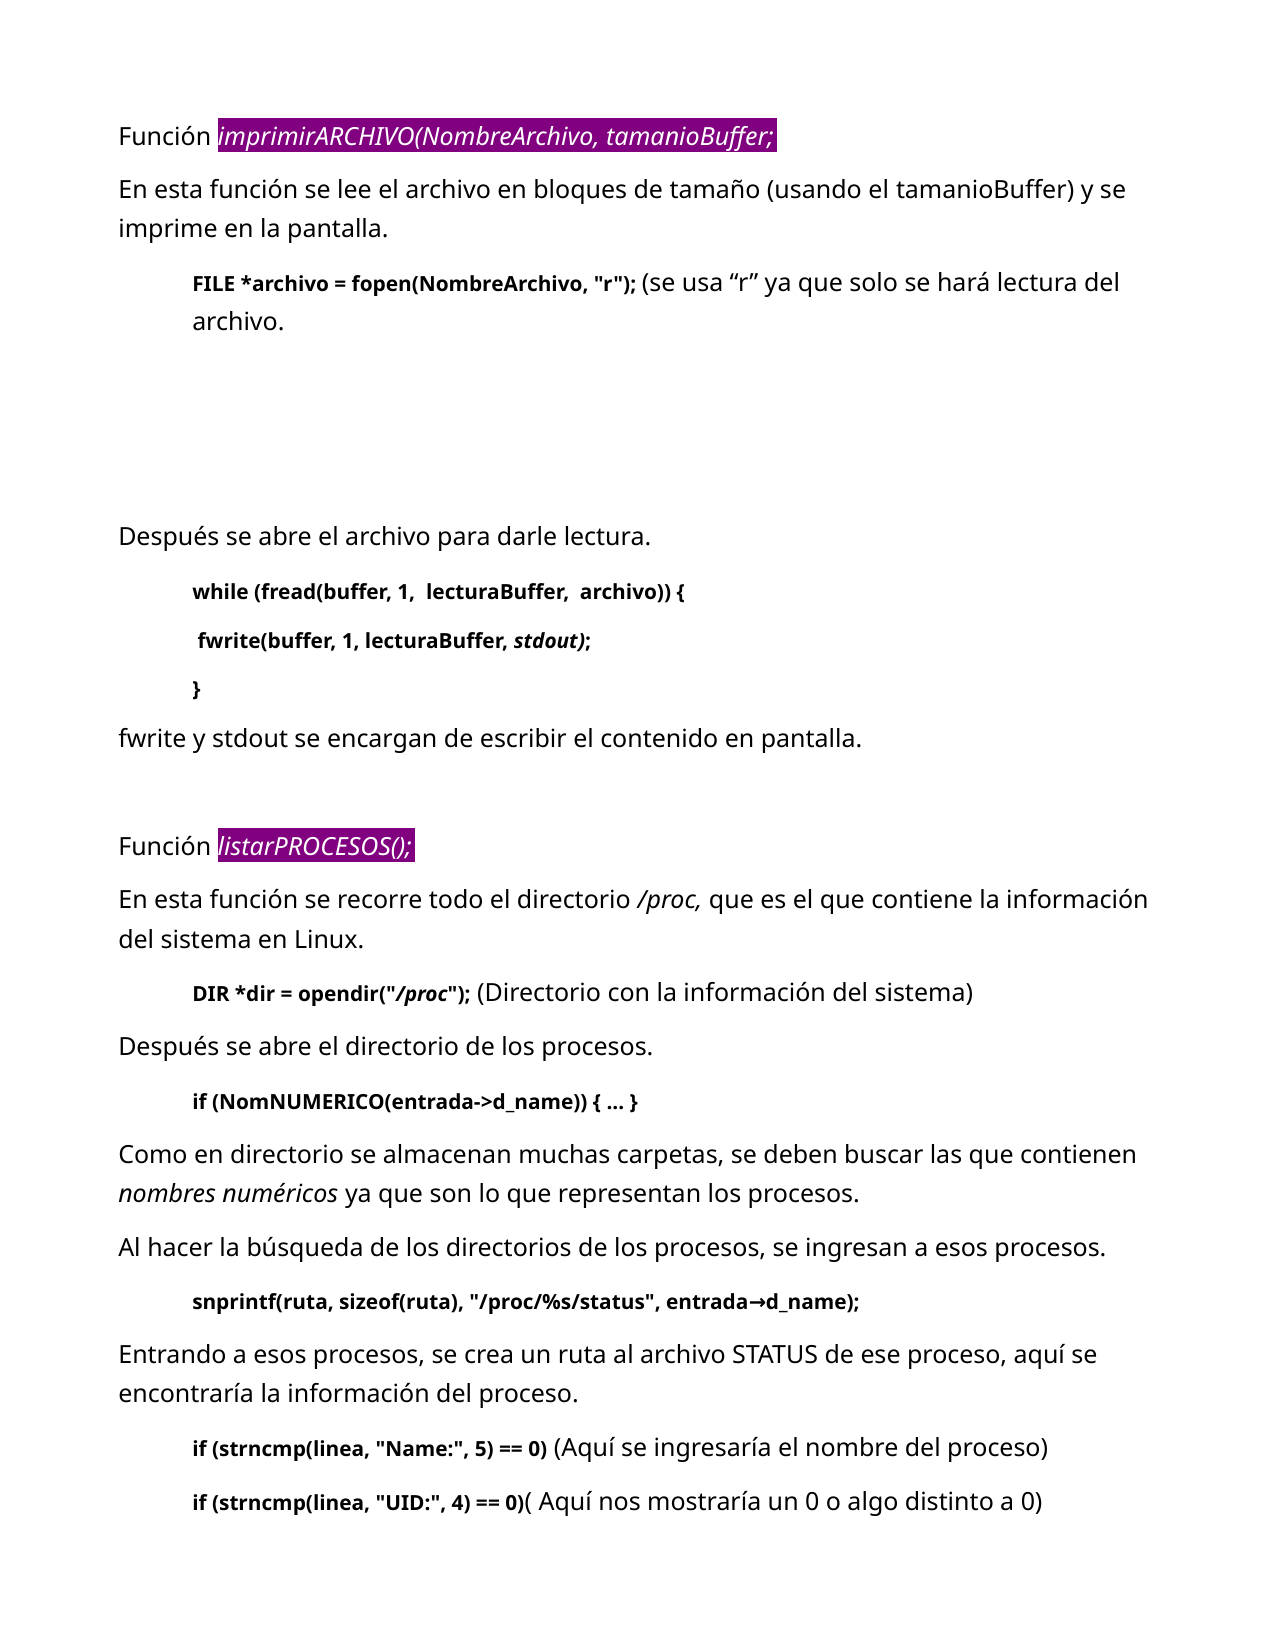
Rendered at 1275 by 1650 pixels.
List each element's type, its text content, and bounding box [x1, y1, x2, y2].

text fwrite(buffer, 1, lecturaBuffer, stdout); [118, 626, 1157, 655]
text if (strncmp(linea, "UID:", 4) == 0)( Aquí nos mostraría un 0 o algo distinto a 0) [118, 1483, 1157, 1517]
text Después se abre el directorio de los procesos. [118, 1029, 1157, 1063]
text fwrite y stdout se encargan de escribir el contenido en pantalla. [118, 721, 1157, 755]
text En esta función se recorre todo el directorio /proc, que es el que contiene la información del sistema en Linux. [118, 882, 1157, 955]
text Función imprimirARCHIVO(NombreArchivo, tamanioBuffer; [118, 118, 1157, 152]
text Como en directorio se almacenan muchas carpetas, se deben buscar las que contienen nombres numéricos ya que son lo que representan los procesos. [118, 1136, 1157, 1209]
text Entrando a esos procesos, se crea un ruta al archivo STATUS de ese proceso, aquí se encontraría la información del proceso. [118, 1337, 1157, 1410]
text if (strncmp(linea, "Name:", 5) == 0) (Aquí se ingresaría el nombre del proceso) [118, 1429, 1157, 1464]
text En esta función se lee el archivo en bloques de tamaño (usando el tamanioBuffer) y se imprime en la pantalla. [118, 172, 1157, 245]
text while (fread(buffer, 1, lecturaBuffer, archivo)) { [118, 573, 1157, 607]
text snprintf(ruta, sizeof(ruta), "/proc/%s/status", entrada→d_name); [118, 1283, 1157, 1317]
text Función listarPROCESOS(); [118, 828, 1157, 862]
text DIR *dir = opendir("/proc"); (Directorio con la información del sistema) [118, 975, 1157, 1009]
text if (NomNUMERICO(entrada->d_name)) { ... } [118, 1082, 1157, 1117]
text } [118, 674, 1157, 702]
text Al hacer la búsqueda de los directorios de los procesos, se ingresan a esos procesos. [118, 1229, 1157, 1263]
text Después se abre el archivo para darle lectura. [118, 519, 1157, 553]
text FILE *archivo = fopen(NombreArchivo, "r"); (se usa “r” ya que solo se hará lectura del archivo. [118, 265, 1157, 338]
